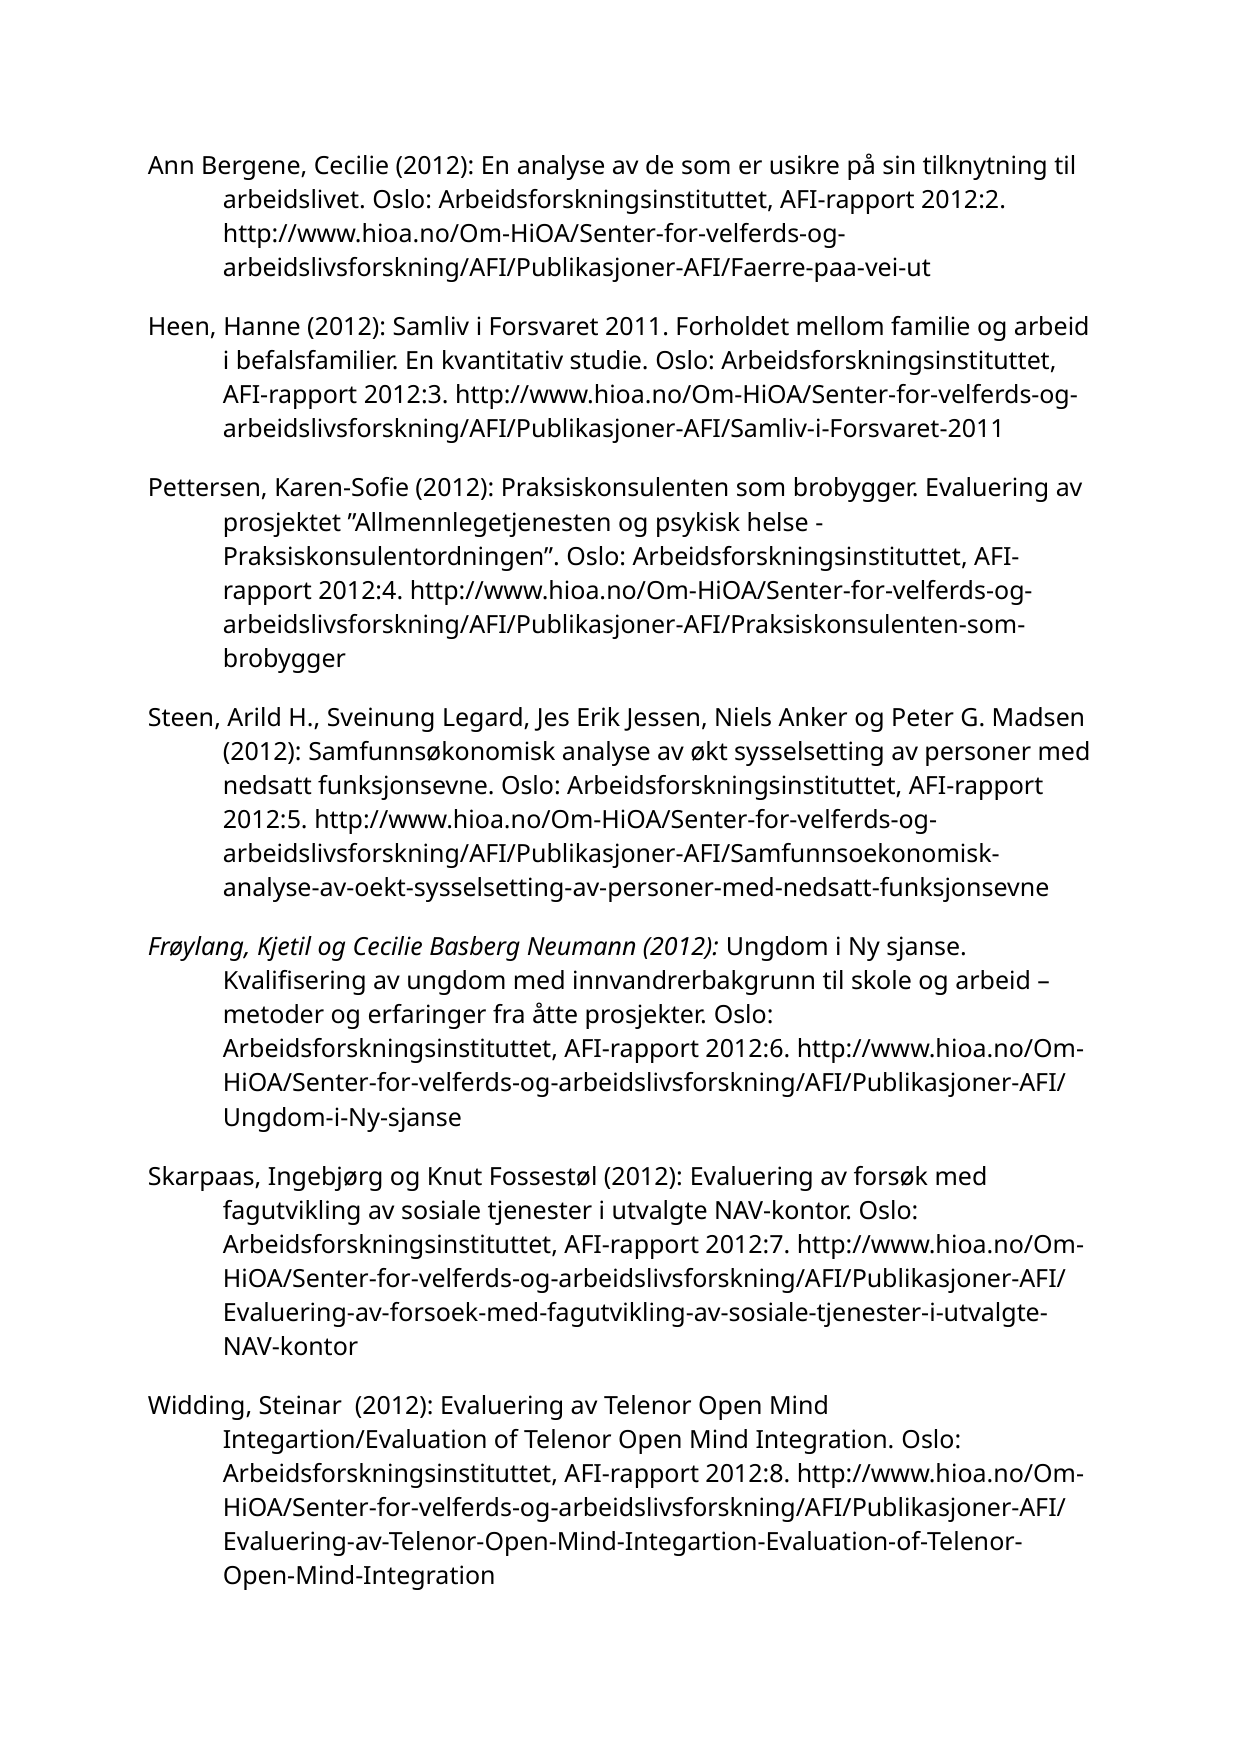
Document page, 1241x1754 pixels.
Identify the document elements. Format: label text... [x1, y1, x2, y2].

list Widding, Steinar (2012): Evaluering av Telenor Open Mind Integartion/Evaluation of Telenor Open Mind Integration. Oslo: Arbeidsforskningsinstituttet, AFI-rapport 2012:8. http://www.hioa.no/Om-HiOA/Senter-for-velferds-og-arbeidslivsforskning/AFI/Publikasjoner-AFI/Evaluering-av-Telenor-Open-Mind-Integartion-Evaluation-of-Telenor-Open-Mind-Integration [148, 1388, 1093, 1592]
list Skarpaas, Ingebjørg og Knut Fossestøl (2012): Evaluering av forsøk med fagutvikling av sosiale tjenester i utvalgte NAV-kontor. Oslo: Arbeidsforskningsinstituttet, AFI-rapport 2012:7. http://www.hioa.no/Om-HiOA/Senter-for-velferds-og-arbeidslivsforskning/AFI/Publikasjoner-AFI/Evaluering-av-forsoek-med-fagutvikling-av-sosiale-tjenester-i-utvalgte-NAV-kontor [148, 1158, 1093, 1363]
list Ann Bergene, Cecilie (2012): En analyse av de som er usikre på sin tilknytning til arbeidslivet. Oslo: Arbeidsforskningsinstituttet, AFI-rapport 2012:2. http://www.hioa.no/Om-HiOA/Senter-for-velferds-og-arbeidslivsforskning/AFI/Publikasjoner-AFI/Faerre-paa-vei-ut [148, 148, 1093, 284]
list Frøylang, Kjetil og Cecilie Basberg Neumann (2012): Ungdom i Ny sjanse. Kvalifisering av ungdom med innvandrerbakgrunn til skole og arbeid – metoder og erfaringer fra åtte prosjekter. Oslo: Arbeidsforskningsinstituttet, AFI-rapport 2012:6. http://www.hioa.no/Om-HiOA/Senter-for-velferds-og-arbeidslivsforskning/AFI/Publikasjoner-AFI/Ungdom-i-Ny-sjanse [148, 929, 1093, 1133]
list Steen, Arild H., Sveinung Legard, Jes Erik Jessen, Niels Anker og Peter G. Madsen (2012): Samfunnsøkonomisk analyse av økt sysselsetting av personer med nedsatt funksjonsevne. Oslo: Arbeidsforskningsinstituttet, AFI-rapport 2012:5. http://www.hioa.no/Om-HiOA/Senter-for-velferds-og-arbeidslivsforskning/AFI/Publikasjoner-AFI/Samfunnsoekonomisk-analyse-av-oekt-sysselsetting-av-personer-med-nedsatt-funksjonsevne [148, 699, 1093, 904]
list Pettersen, Karen-Sofie (2012): Praksiskonsulenten som brobygger. Evaluering av prosjektet ”Allmennlegetjenesten og psykisk helse - Praksiskonsulentordningen”. Oslo: Arbeidsforskningsinstituttet, AFI-rapport 2012:4. http://www.hioa.no/Om-HiOA/Senter-for-velferds-og-arbeidslivsforskning/AFI/Publikasjoner-AFI/Praksiskonsulenten-som-brobygger [148, 470, 1093, 674]
list Heen, Hanne (2012): Samliv i Forsvaret 2011. Forholdet mellom familie og arbeid i befalsfamilier. En kvantitativ studie. Oslo: Arbeidsforskningsinstituttet, AFI-rapport 2012:3. http://www.hioa.no/Om-HiOA/Senter-for-velferds-og-arbeidslivsforskning/AFI/Publikasjoner-AFI/Samliv-i-Forsvaret-2011 [148, 309, 1093, 445]
